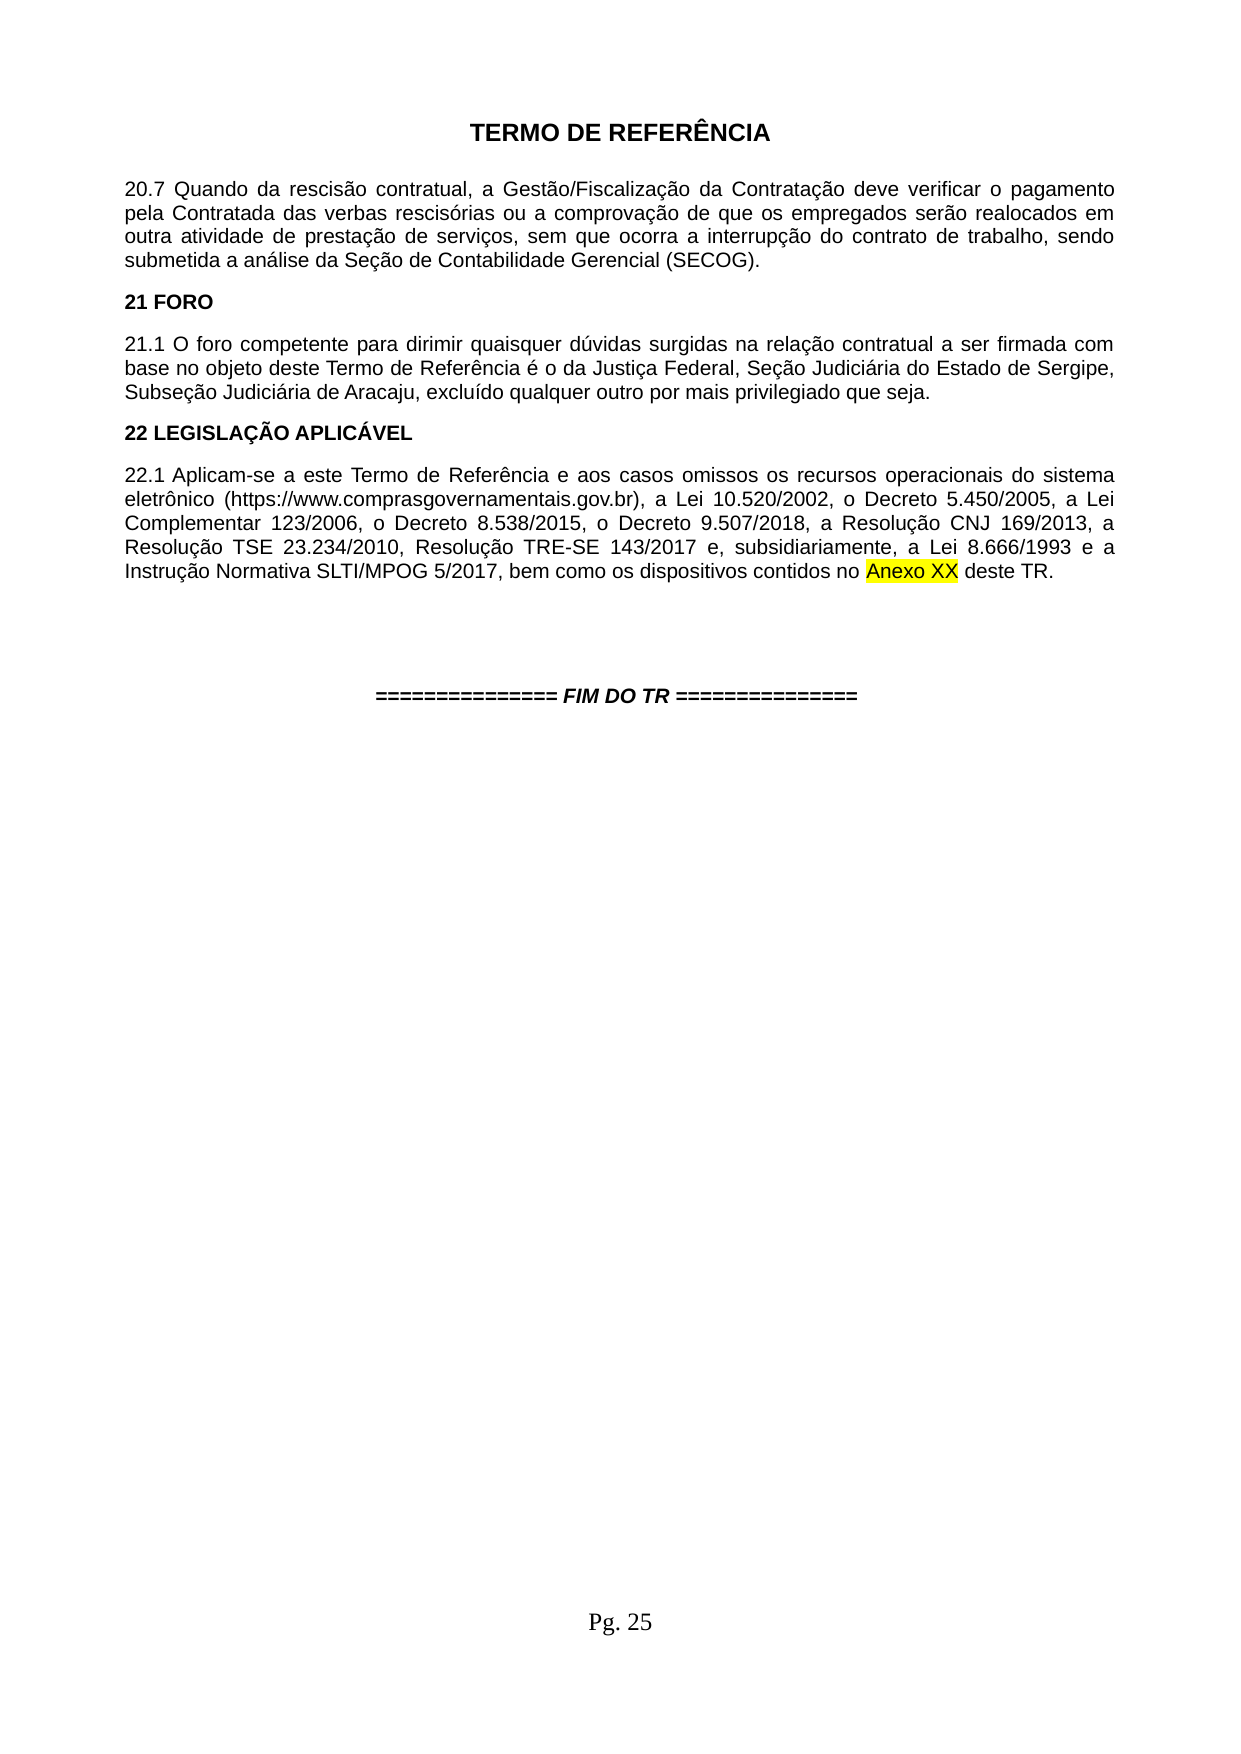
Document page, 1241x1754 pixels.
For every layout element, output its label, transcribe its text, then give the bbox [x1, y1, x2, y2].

text 21.1 O foro competente para dirimir quaisquer dúvidas surgidas na relação contratual a ser firmada com base no objeto deste Termo de Referência é o da Justiça Federal, Seção Judiciária do Estado de Sergipe, Subseção Judiciária de Aracaju, excluído qualquer outro por mais privilegiado que seja. [124, 332, 1116, 403]
text 22 LEGISLAÇÃO APLICÁVEL [124, 421, 1116, 445]
text 22.1 Aplicam-se a este Termo de Referência e aos casos omissos os recursos operacionais do sistema eletrônico (https://www.comprasgovernamentais.gov.br), a Lei 10.520/2002, o Decreto 5.450/2005, a Lei Complementar 123/2006, o Decreto 8.538/2015, o Decreto 9.507/2018, a Resolução CNJ 169/2013, a Resolução TSE 23.234/2010, Resolução TRE-SE 143/2017 e, subsidiariamente, a Lei 8.666/1993 e a Instrução Normativa SLTI/MPOG 5/2017, bem como os dispositivos contidos no Anexo XX deste TR. [124, 463, 1116, 583]
text 21 FORO [124, 290, 1116, 314]
text 20.7 Quando da rescisão contratual, a Gestão/Fiscalização da Contratação deve verificar o pagamento pela Contratada das verbas rescisórias ou a comprovação de que os empregados serão realocados em outra atividade de prestação de serviços, sem que ocorra a interrupção do contrato de trabalho, sendo submetida a análise da Seção de Contabilidade Gerencial (SECOG). [124, 176, 1116, 272]
text =============== FIM DO TR =============== [124, 684, 1116, 708]
